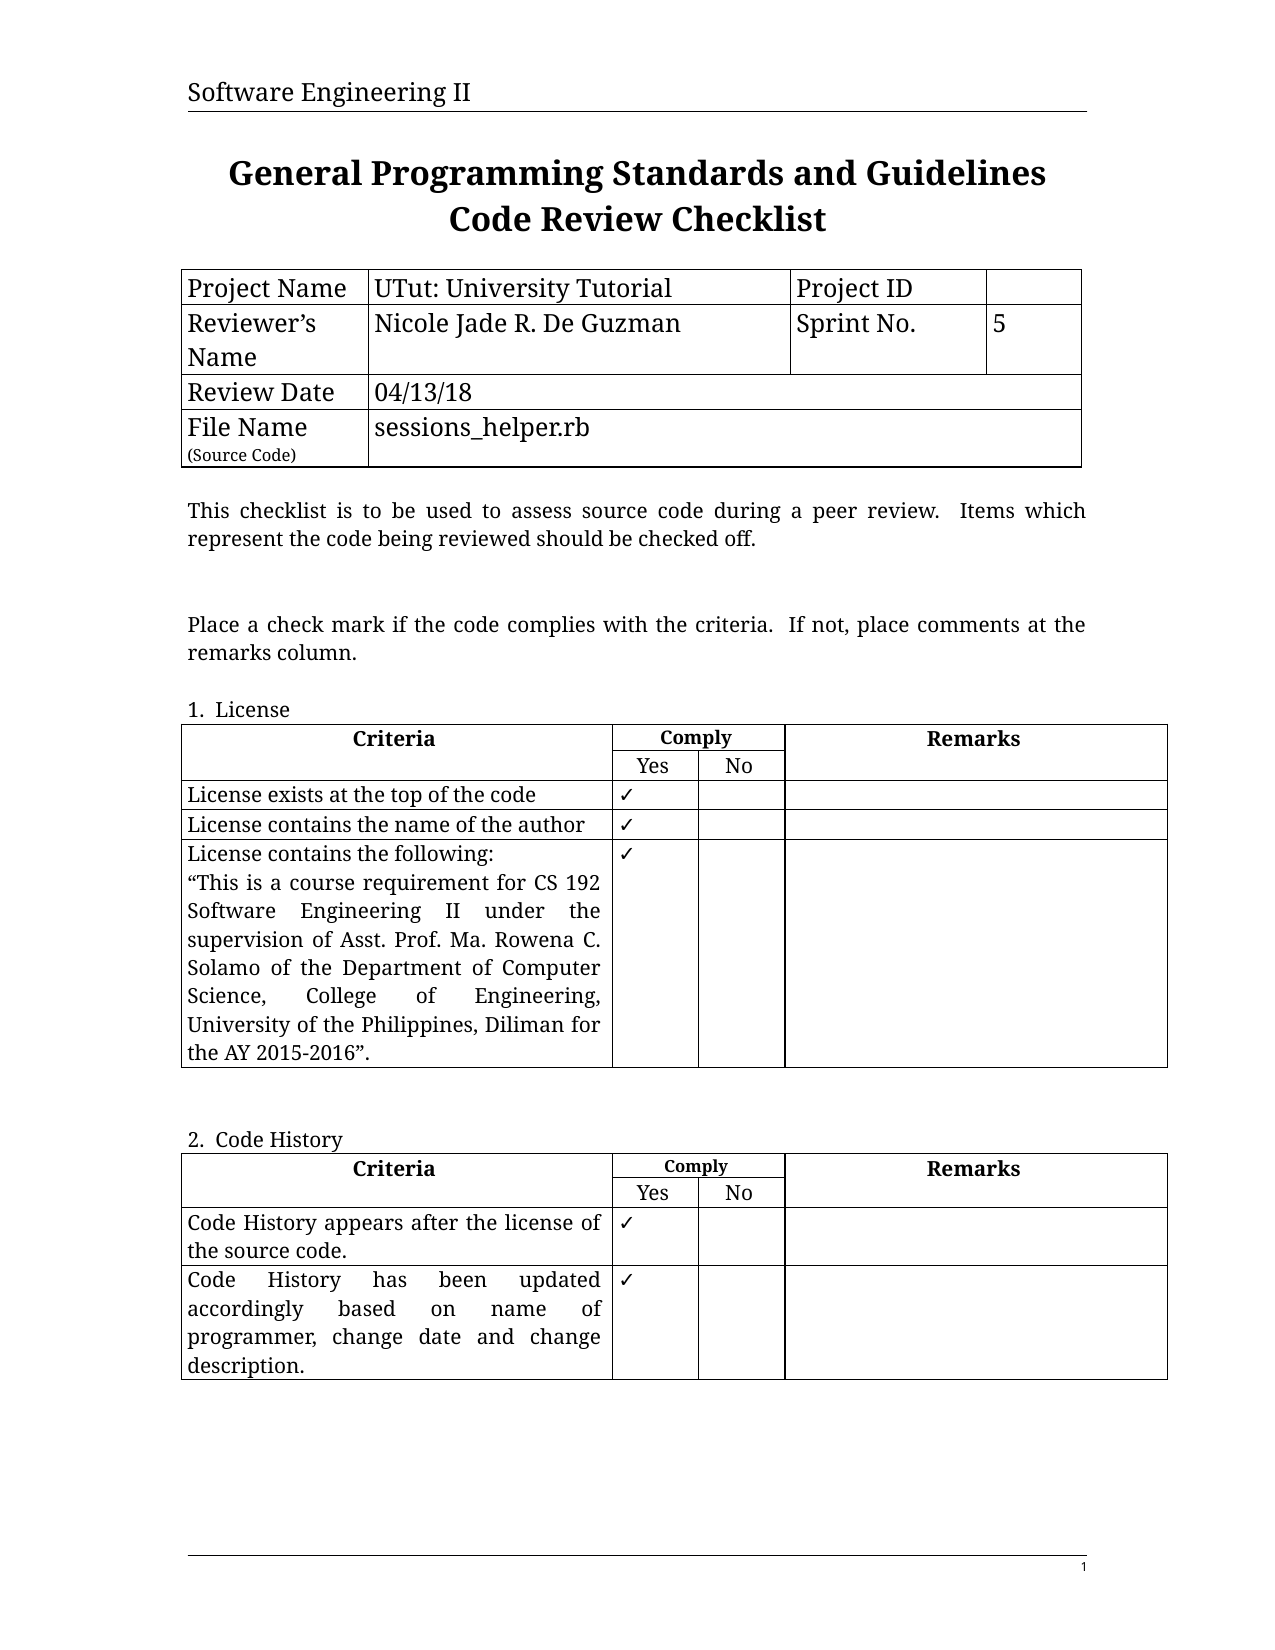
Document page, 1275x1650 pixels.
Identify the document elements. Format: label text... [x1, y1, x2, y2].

table_cell ✓ [613, 1208, 698, 1264]
table_cell Nicole Jade R. De Guzman [369, 305, 790, 373]
table_cell No [699, 1178, 704, 1207]
table_cell sessions_helper.rb [369, 410, 1081, 466]
table_header Comply [613, 725, 618, 750]
table_cell ✓ [687, 781, 698, 809]
table_cell 5 [987, 305, 1081, 373]
table_cell Yes [613, 1178, 618, 1207]
table_cell File Name (Source Code) [357, 410, 368, 466]
table_header Comply [774, 725, 784, 750]
table_cell [786, 1208, 1167, 1264]
table_header [1070, 270, 1081, 304]
table_cell [1156, 781, 1167, 809]
table_cell No [699, 751, 704, 779]
text This checklist is to be used to assess source code during a peer review. Items which represent the code being reviewed should be checked off. [187, 496, 1087, 553]
table_header Remarks [786, 1154, 1167, 1207]
table_cell [786, 1266, 1167, 1379]
table_cell ✓ [613, 781, 618, 809]
table_cell [1156, 810, 1167, 838]
table_cell Yes [687, 1178, 698, 1207]
text 2. Code History [187, 1125, 1087, 1153]
table_cell Yes [613, 751, 618, 779]
table_header Remarks [786, 725, 1167, 779]
table_cell Reviewer’s Name [357, 305, 368, 373]
table_cell Yes [687, 751, 698, 779]
table_cell ✓ [613, 810, 618, 838]
table_cell 04/13/18 [1070, 375, 1081, 409]
table_cell [699, 840, 784, 1067]
table_cell [786, 840, 1167, 1067]
table_cell ✓ [613, 840, 698, 1067]
table_header Project Name [357, 270, 368, 304]
table_cell [699, 1208, 784, 1264]
table_cell [699, 781, 704, 809]
table_cell [699, 810, 704, 838]
table_cell ✓ [613, 1266, 698, 1379]
table_cell [786, 810, 791, 838]
table_header Comply [774, 1154, 784, 1177]
table_cell [774, 810, 784, 838]
table_cell [774, 781, 784, 809]
table_header Criteria [182, 725, 612, 779]
text General Programming Standards and Guidelines Code Review Checklist [187, 150, 1087, 241]
table_cell No [774, 751, 784, 779]
table_cell Review Date [357, 375, 368, 409]
table_cell [699, 1266, 784, 1379]
text 1. License [187, 695, 1087, 723]
table_cell Reviewer’s Name [182, 305, 187, 373]
table_cell Sprint No. [791, 305, 986, 373]
table_cell [786, 781, 791, 809]
table_cell ✓ [687, 810, 698, 838]
table_header Project ID [976, 270, 986, 304]
table_header Criteria [182, 1154, 612, 1207]
table_header [987, 270, 992, 304]
text Place a check mark if the code complies with the criteria. If not, place comments at the remarks column. [187, 610, 1087, 667]
table_cell 04/13/18 [369, 375, 374, 409]
table_cell No [774, 1178, 784, 1207]
